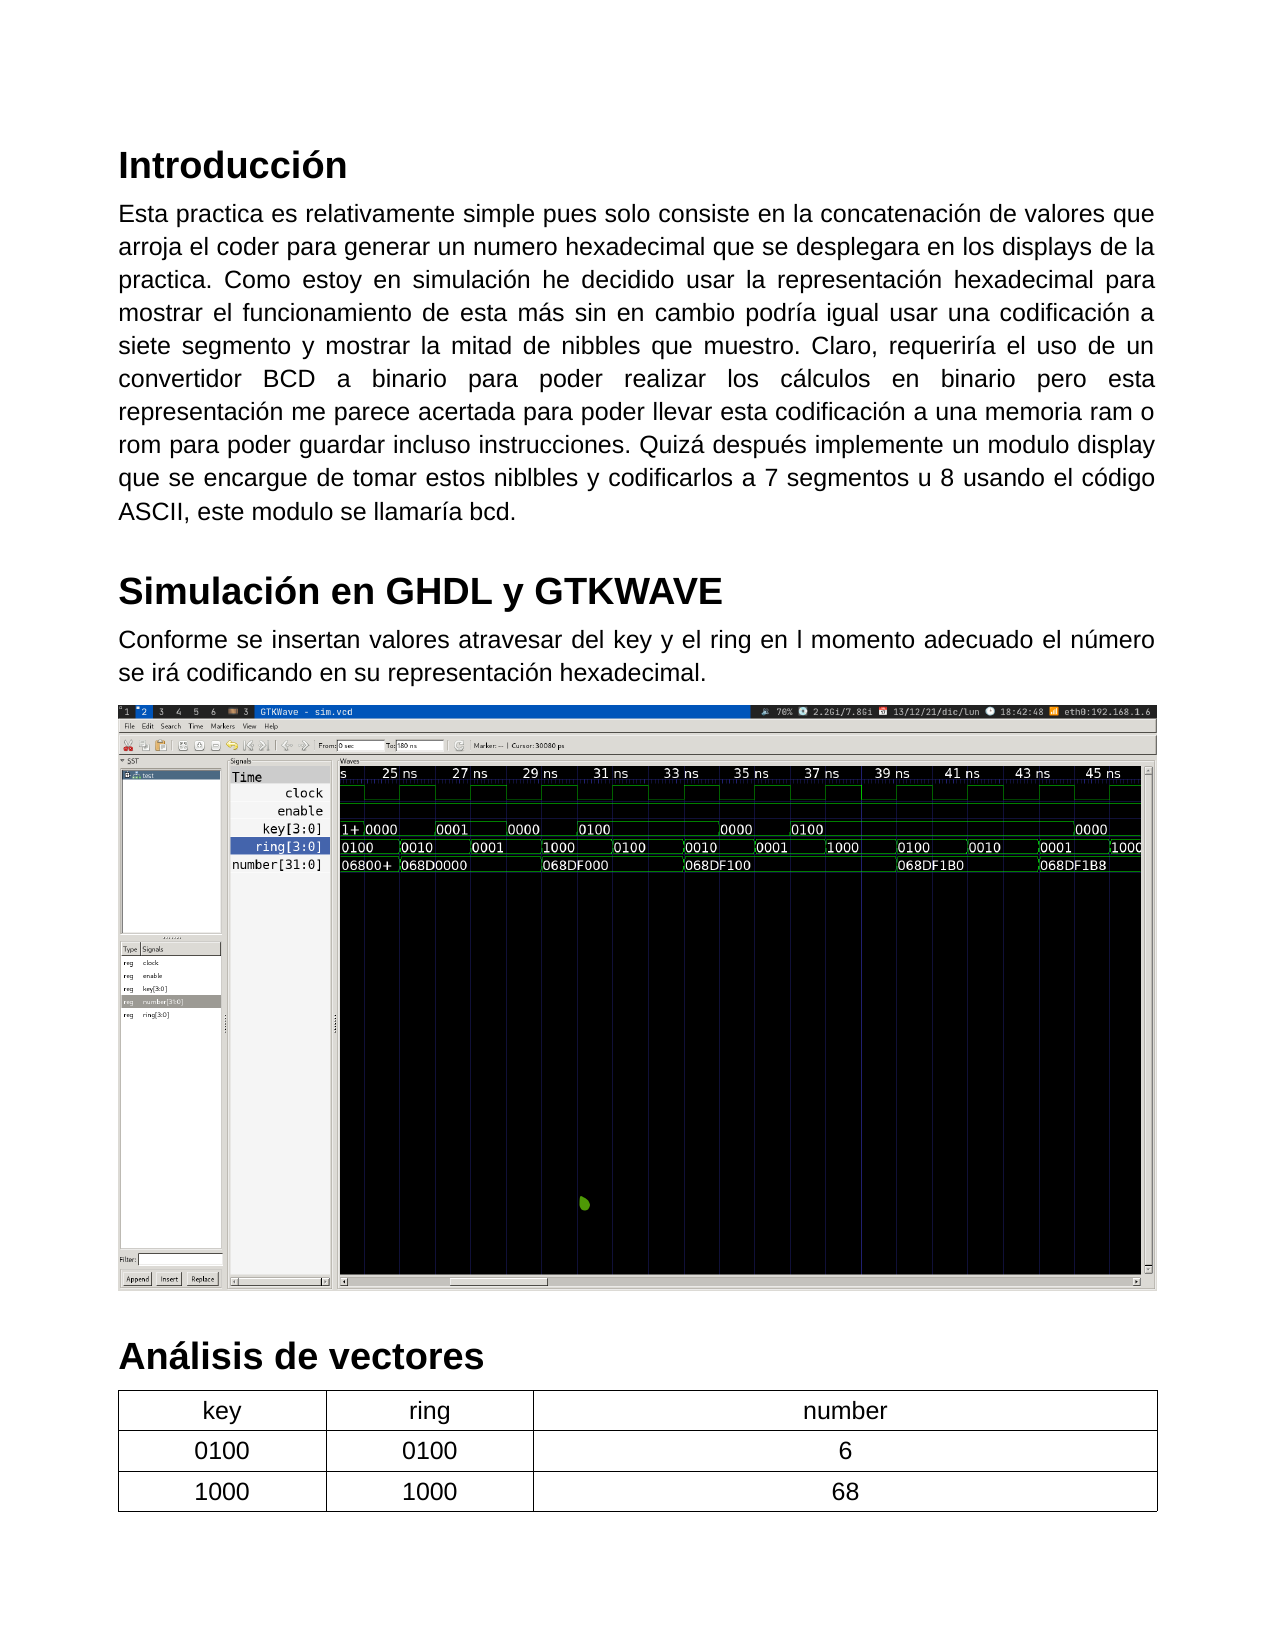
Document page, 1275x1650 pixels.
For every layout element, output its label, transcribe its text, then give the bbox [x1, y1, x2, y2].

table_header number [534, 1391, 1157, 1430]
text Conforme se insertan valores atravesar del key y el ring en l momento adecuado el número se irá codificando en su representación hexadecimal. [118, 625, 1157, 687]
table_cell 1000 [119, 1472, 326, 1511]
subtitle Simulación en GHDL y GTKWAVE [118, 569, 1157, 613]
text Esta practica es relativamente simple pues solo consiste en la concatenación de valores que arroja el coder para generar un numero hexadecimal que se desplegara en los displays de la practica. Como estoy en simulación he decidido usar la representación hexadecimal para mostrar el funcionamiento de esta más sin en cambio podría igual usar una codificación a siete segmento y mostrar la mitad de nibbles que muestro. Claro, requeriría el uso de un convertidor BCD a binario para poder realizar los cálculos en binario pero esta representación me parece acertada para poder llevar esta codificación a una memoria ram o rom para poder guardar incluso instrucciones. Quizá después implemente un modulo display que se encargue de tomar estos niblbles y codificarlos a 7 segmentos u 8 usando el código ASCII, este modulo se llamaría bcd. [118, 199, 1157, 525]
table_header key [119, 1391, 326, 1430]
subtitle Introducción [118, 143, 1157, 187]
table_cell 0100 [119, 1431, 326, 1471]
table_cell 6 [534, 1431, 1157, 1471]
table_cell 1000 [327, 1472, 533, 1511]
subtitle Análisis de vectores [118, 1334, 1157, 1378]
table_header ring [327, 1391, 533, 1430]
table_cell 0100 [327, 1431, 533, 1471]
table_cell 68 [534, 1472, 1157, 1511]
picture [118, 705, 1157, 1291]
